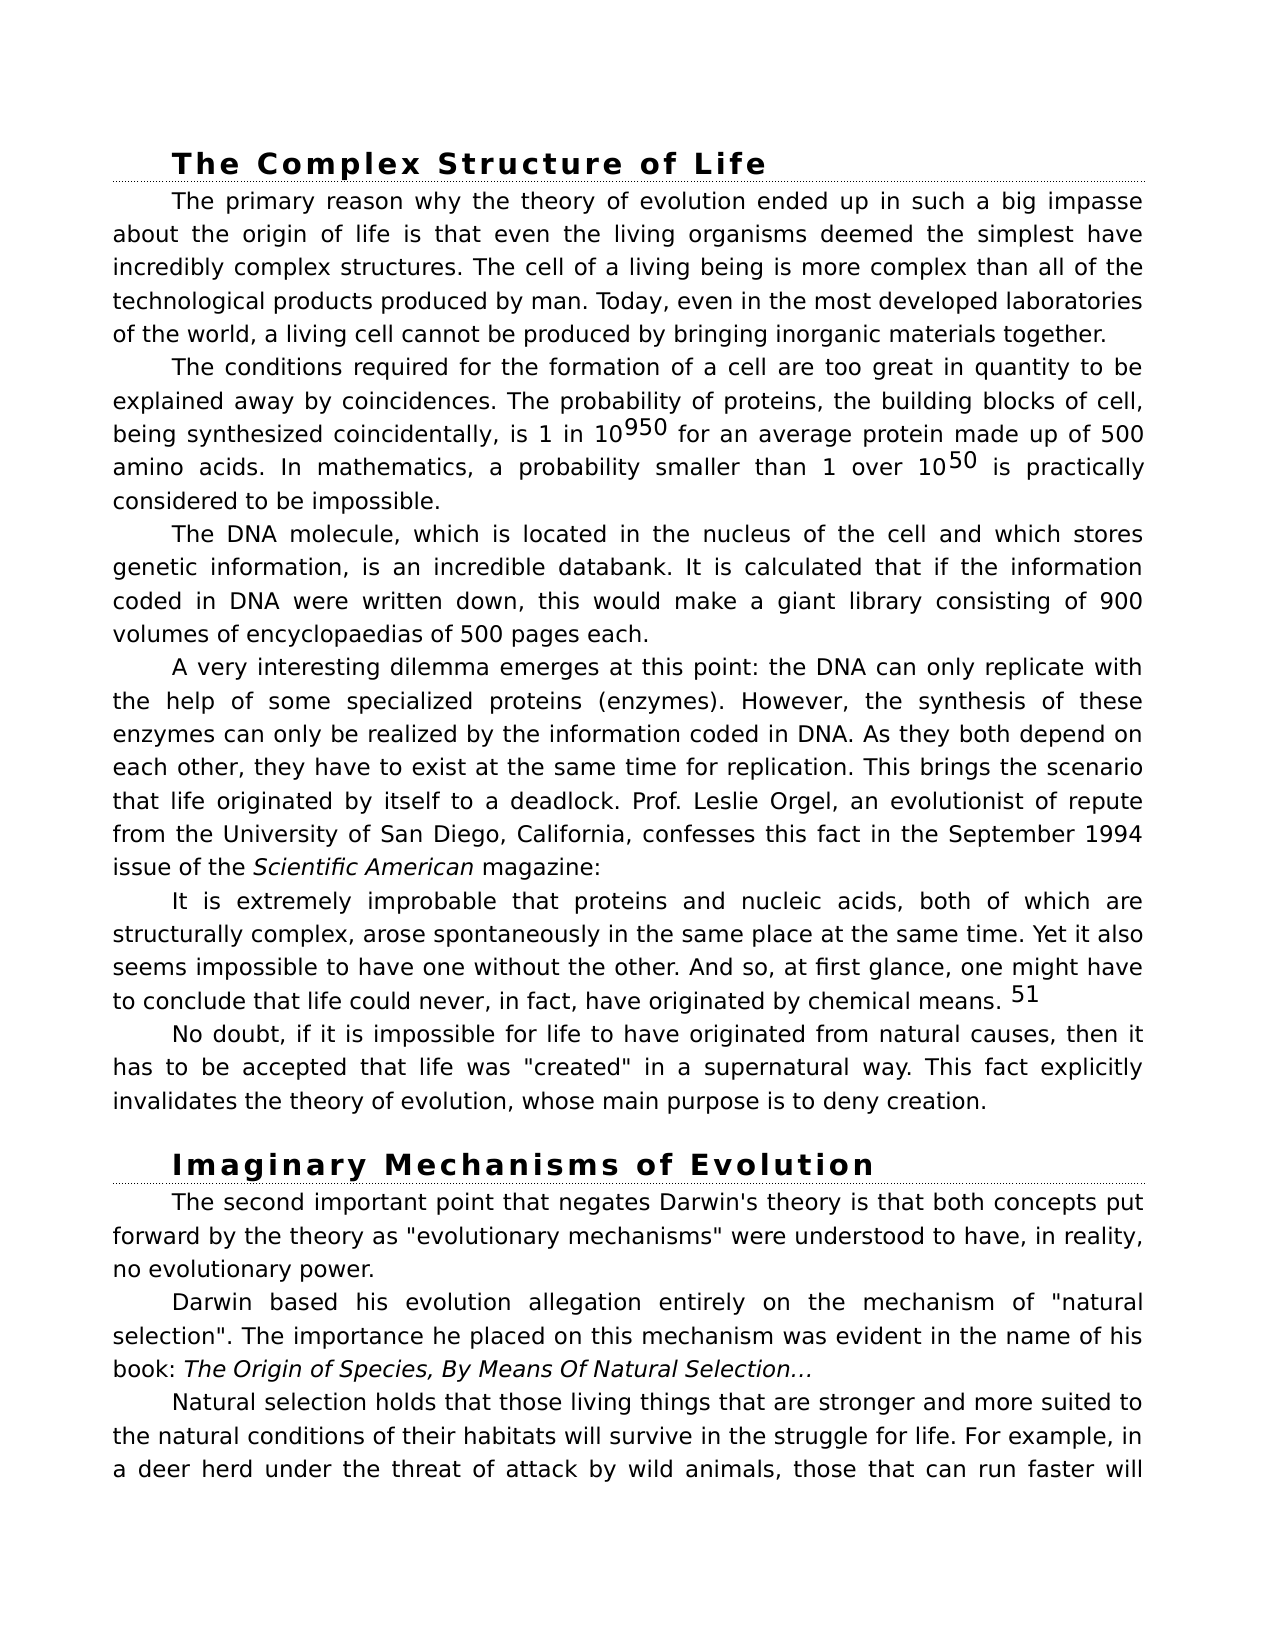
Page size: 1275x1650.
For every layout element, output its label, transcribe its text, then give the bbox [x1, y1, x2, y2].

text The primary reason why the theory of evolution ended up in such a big impasse about the origin of life is that even the living organisms deemed the simplest have incredibly complex structures. The cell of a living being is more complex than all of the technological products produced by man. Today, even in the most developed laboratories of the world, a living cell cannot be produced by bringing inorganic materials together. [112, 182, 1145, 349]
text No doubt, if it is impossible for life to have originated from natural causes, then it has to be accepted that life was "created" in a supernatural way. This fact explicitly invalidates the theory of evolution, whose main purpose is to deny creation. [112, 1016, 1145, 1116]
text The DNA molecule, which is located in the nucleus of the cell and which stores genetic information, is an incredible databank. It is calculated that if the information coded in DNA were written down, this would make a giant library consisting of 900 volumes of encyclopaedias of 500 pages each. [112, 516, 1145, 649]
text Natural selection holds that those living things that are stronger and more suited to the natural conditions of their habitats will survive in the struggle for life. For example, in a deer herd under the threat of attack by wild animals, those that can run faster will [112, 1384, 1145, 1484]
text The conditions required for the formation of a cell are too great in quantity to be explained away by coincidences. The probability of proteins, the building blocks of cell, being synthesized coincidentally, is 1 in 10950 for an average protein made up of 500 amino acids. In mathematics, a probability smaller than 1 over 1050 is practically considered to be impossible. [112, 349, 1145, 516]
text The second important point that negates Darwin's theory is that both concepts put forward by the theory as "evolutionary mechanisms" were understood to have, in reality, no evolutionary power. [112, 1184, 1145, 1284]
text Darwin based his evolution allegation entirely on the mechanism of "natural selection". The importance he placed on this mechanism was evident in the name of his book: The Origin of Species, By Means Of Natural Selection… [112, 1284, 1145, 1384]
text The Complex Structure of Life [112, 148, 1145, 182]
text It is extremely improbable that proteins and nucleic acids, both of which are structurally complex, arose spontaneously in the same place at the same time. Yet it also seems impossible to have one without the other. And so, at first glance, one might have to conclude that life could never, in fact, have originated by chemical means. 51 [112, 882, 1145, 1016]
text A very interesting dilemma emerges at this point: the DNA can only replicate with the help of some specialized proteins (enzymes). However, the synthesis of these enzymes can only be realized by the information coded in DNA. As they both depend on each other, they have to exist at the same time for replication. This brings the scenario that life originated by itself to a deadlock. Prof. Leslie Orgel, an evolutionist of repute from the University of San Diego, California, confesses this fact in the September 1994 issue of the Scientific American magazine: [112, 649, 1145, 882]
text Imaginary Mechanisms of Evolution [112, 1149, 1145, 1184]
